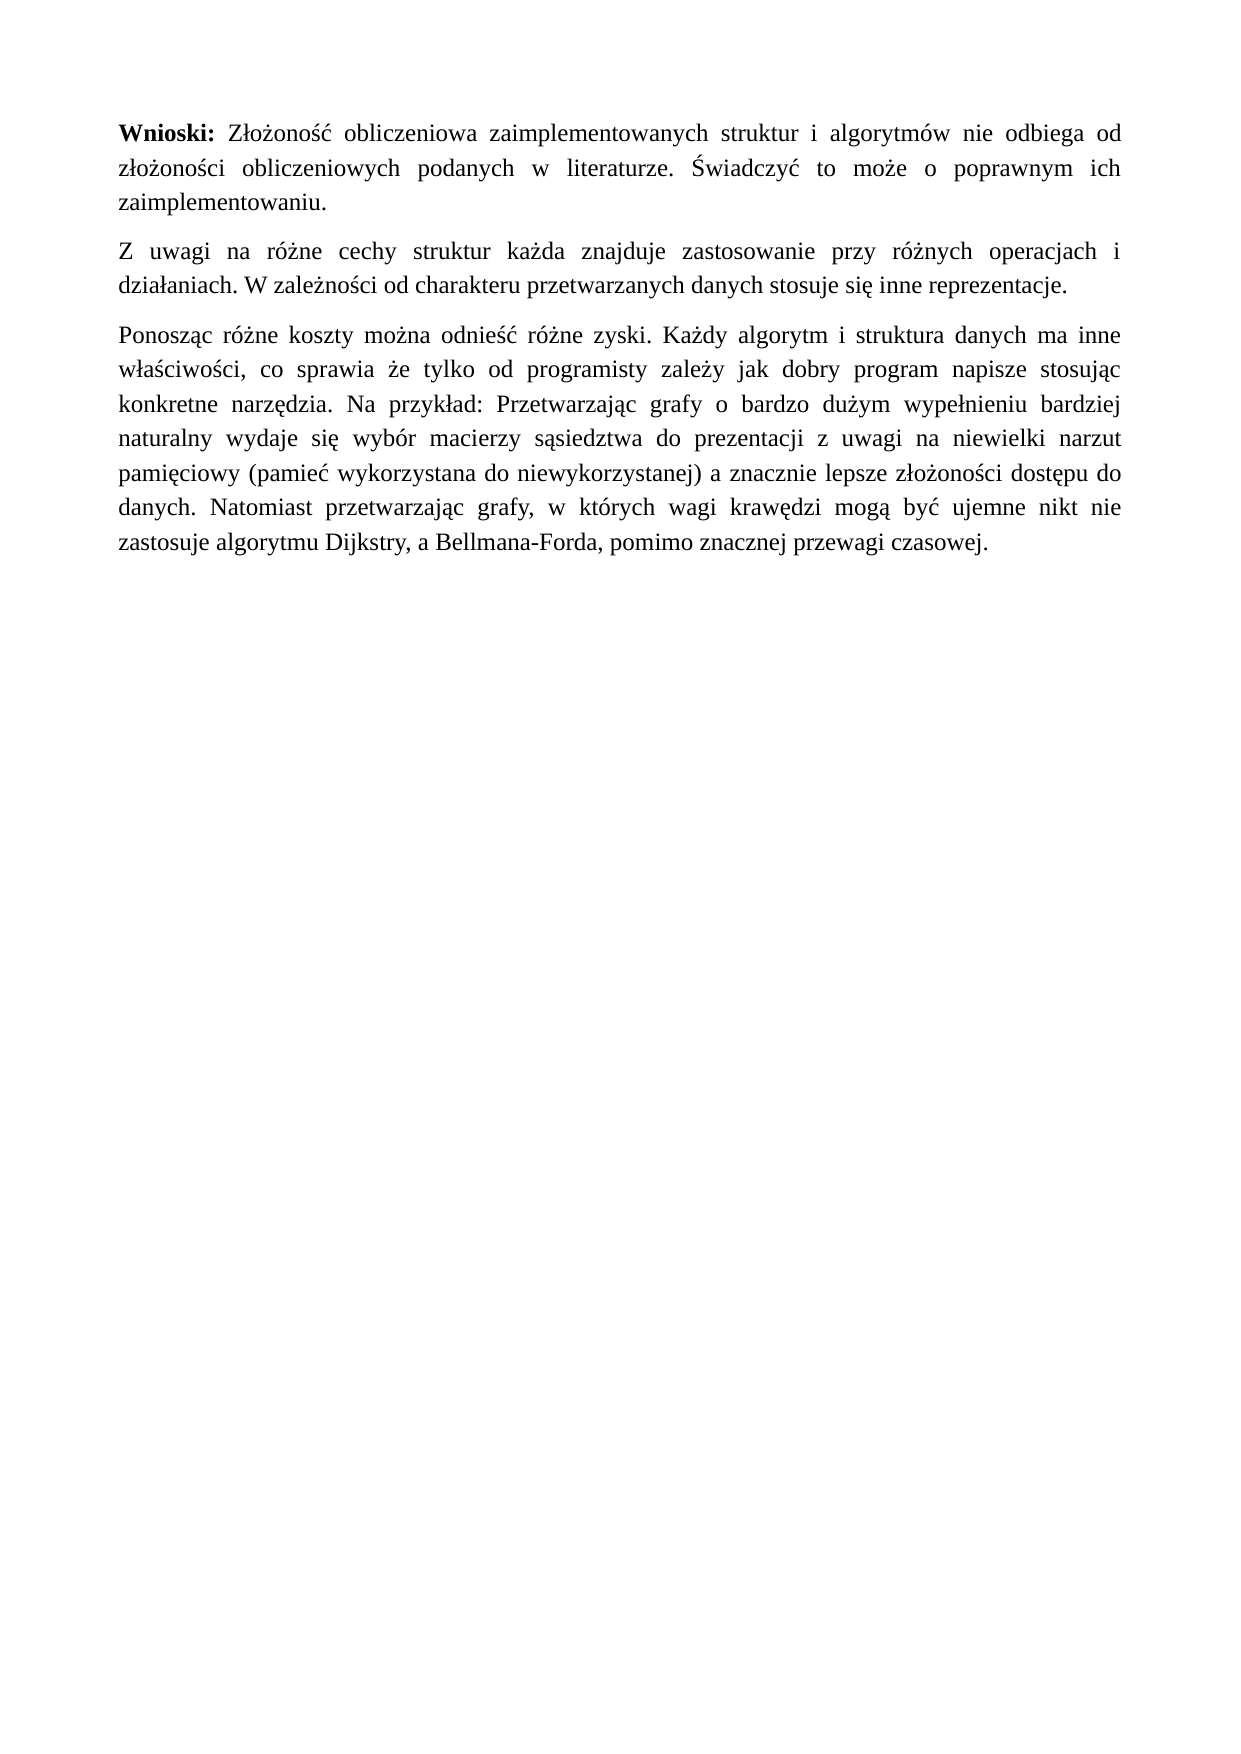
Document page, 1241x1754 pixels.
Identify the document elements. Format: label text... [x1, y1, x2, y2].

text Z uwagi na różne cechy struktur każda znajduje zastosowanie przy różnych operacjach i działaniach. W zależności od charakteru przetwarzanych danych stosuje się inne reprezentacje. [118, 236, 1122, 299]
text Wnioski: Złożoność obliczeniowa zaimplementowanych struktur i algorytmów nie odbiega od złożoności obliczeniowych podanych w literaturze. Świadczyć to może o poprawnym ich zaimplementowaniu. [118, 118, 1122, 216]
text Ponosząc różne koszty można odnieść różne zyski. Każdy algorytm i struktura danych ma inne właściwości, co sprawia że tylko od programisty zależy jak dobry program napisze stosując konkretne narzędzia. Na przykład: Przetwarzając grafy o bardzo dużym wypełnieniu bardziej naturalny wydaje się wybór macierzy sąsiedztwa do prezentacji z uwagi na niewielki narzut pamięciowy (pamieć wykorzystana do niewykorzystanej) a znacznie lepsze złożoności dostępu do danych. Natomiast przetwarzając grafy, w których wagi krawędzi mogą być ujemne nikt nie zastosuje algorytmu Dijkstry, a Bellmana-Forda, pomimo znacznej przewagi czasowej. [118, 320, 1122, 555]
